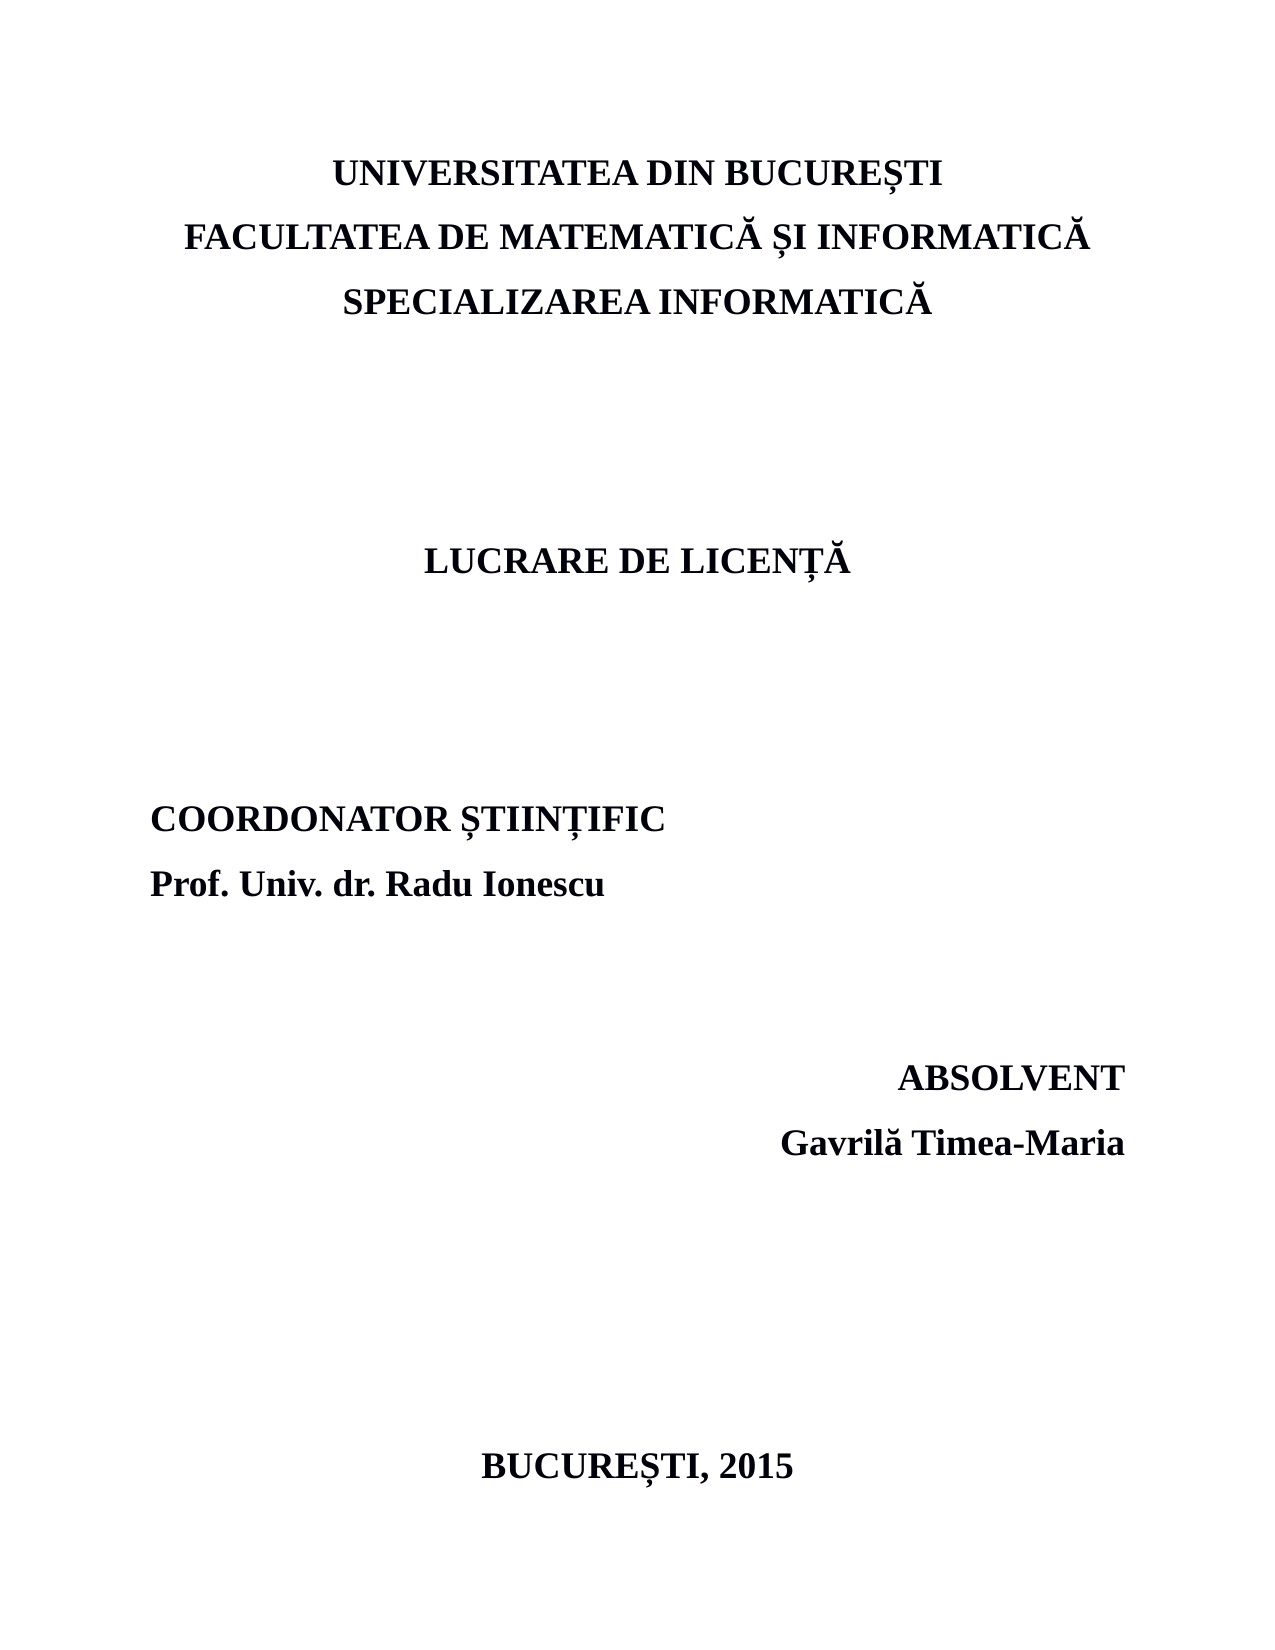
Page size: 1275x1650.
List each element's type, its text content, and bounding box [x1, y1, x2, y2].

text ABSOLVENT [150, 1056, 1125, 1099]
text Gavrilă Timea-Maria [150, 1120, 1125, 1163]
text Prof. Univ. dr. Radu Ionescu [150, 862, 1125, 905]
text SPECIALIZAREA INFORMATICĂ [150, 279, 1125, 322]
text COORDONATOR ȘTIINȚIFIC [150, 797, 1125, 840]
text BUCUREȘTI, 2015 [150, 1444, 1125, 1487]
text LUCRARE DE LICENȚĂ [150, 538, 1125, 581]
text FACULTATEA DE MATEMATICĂ ȘI INFORMATICĂ [150, 215, 1125, 258]
text UNIVERSITATEA DIN BUCUREȘTI [150, 150, 1125, 193]
